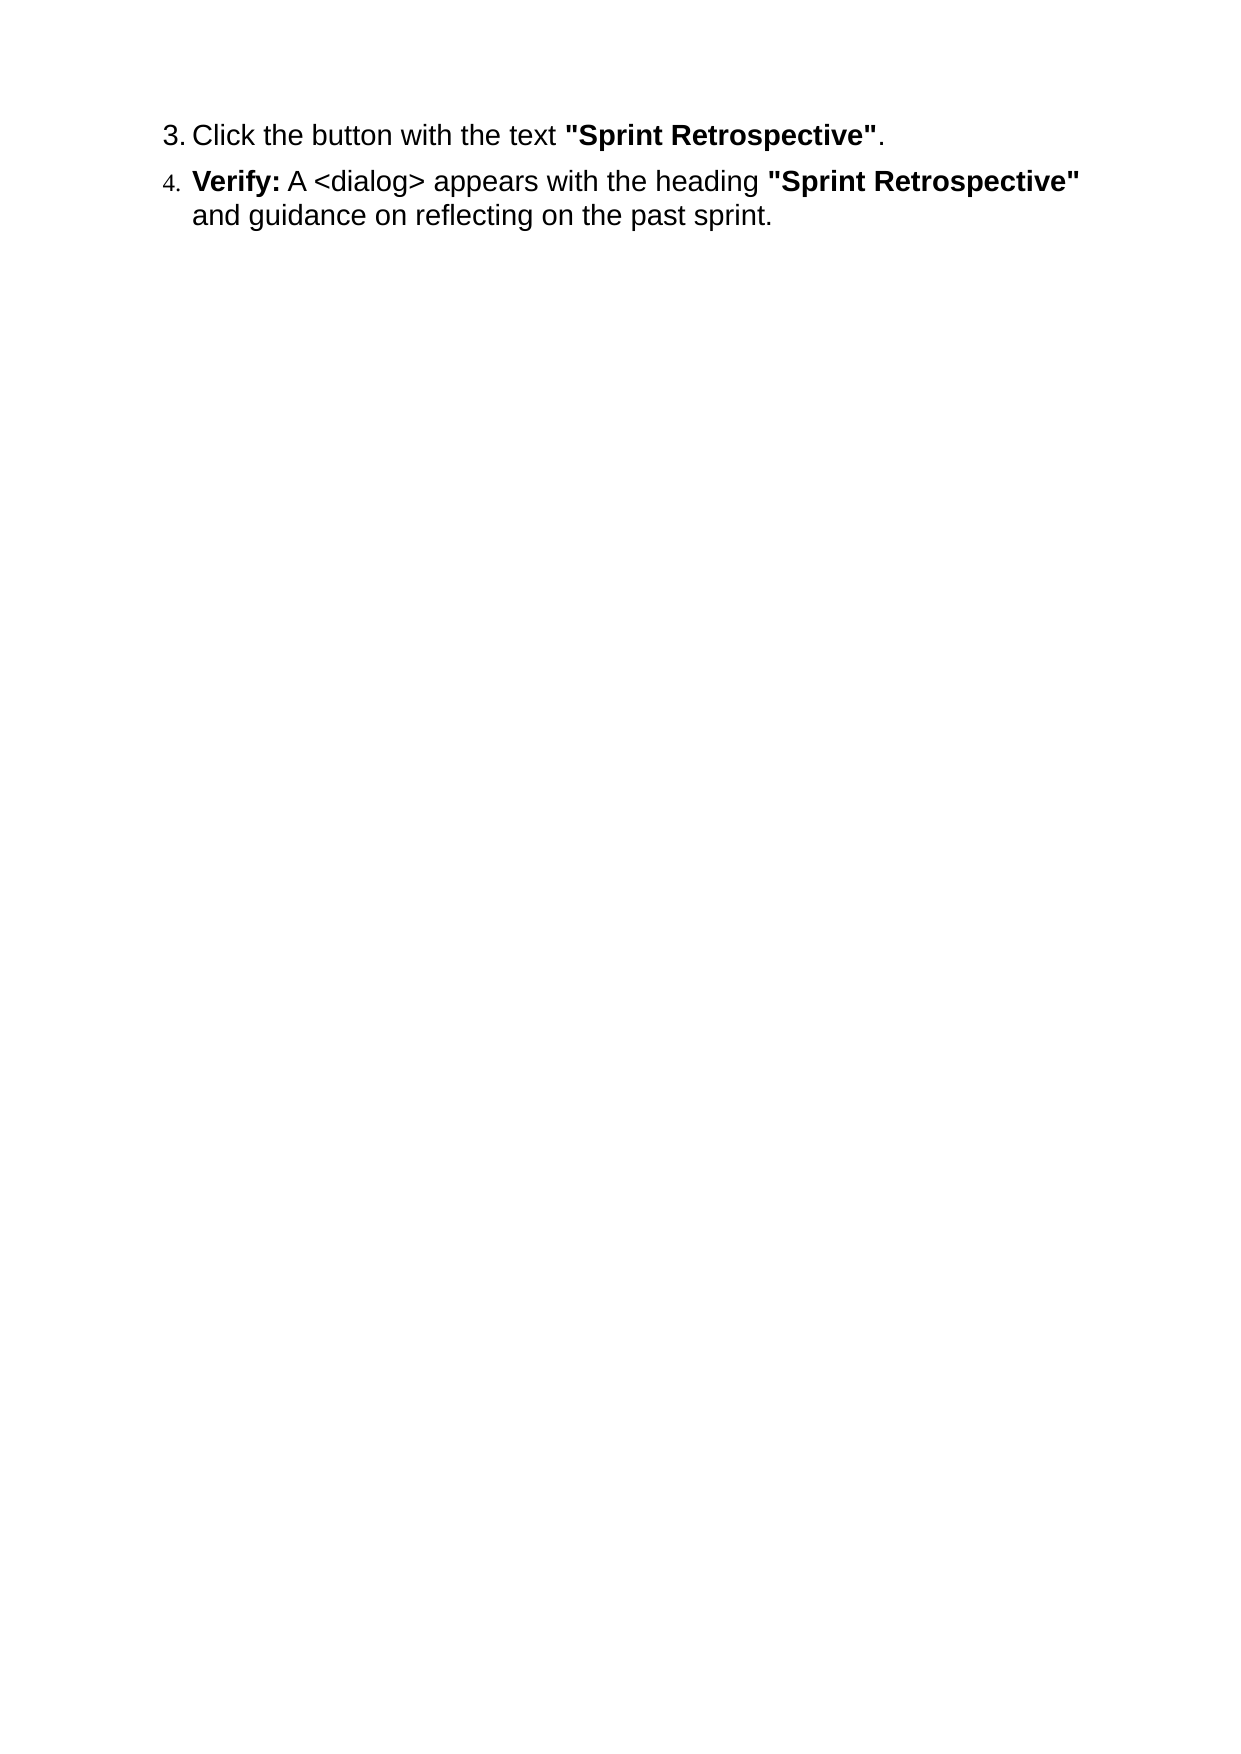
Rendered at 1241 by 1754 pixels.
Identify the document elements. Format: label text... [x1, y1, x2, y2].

list Click the button with the text "Sprint Retrospective". [162, 118, 1122, 152]
list Verify: A <dialog> appears with the heading "Sprint Retrospective" and guidance on reflecting on the past sprint. [162, 164, 1122, 231]
